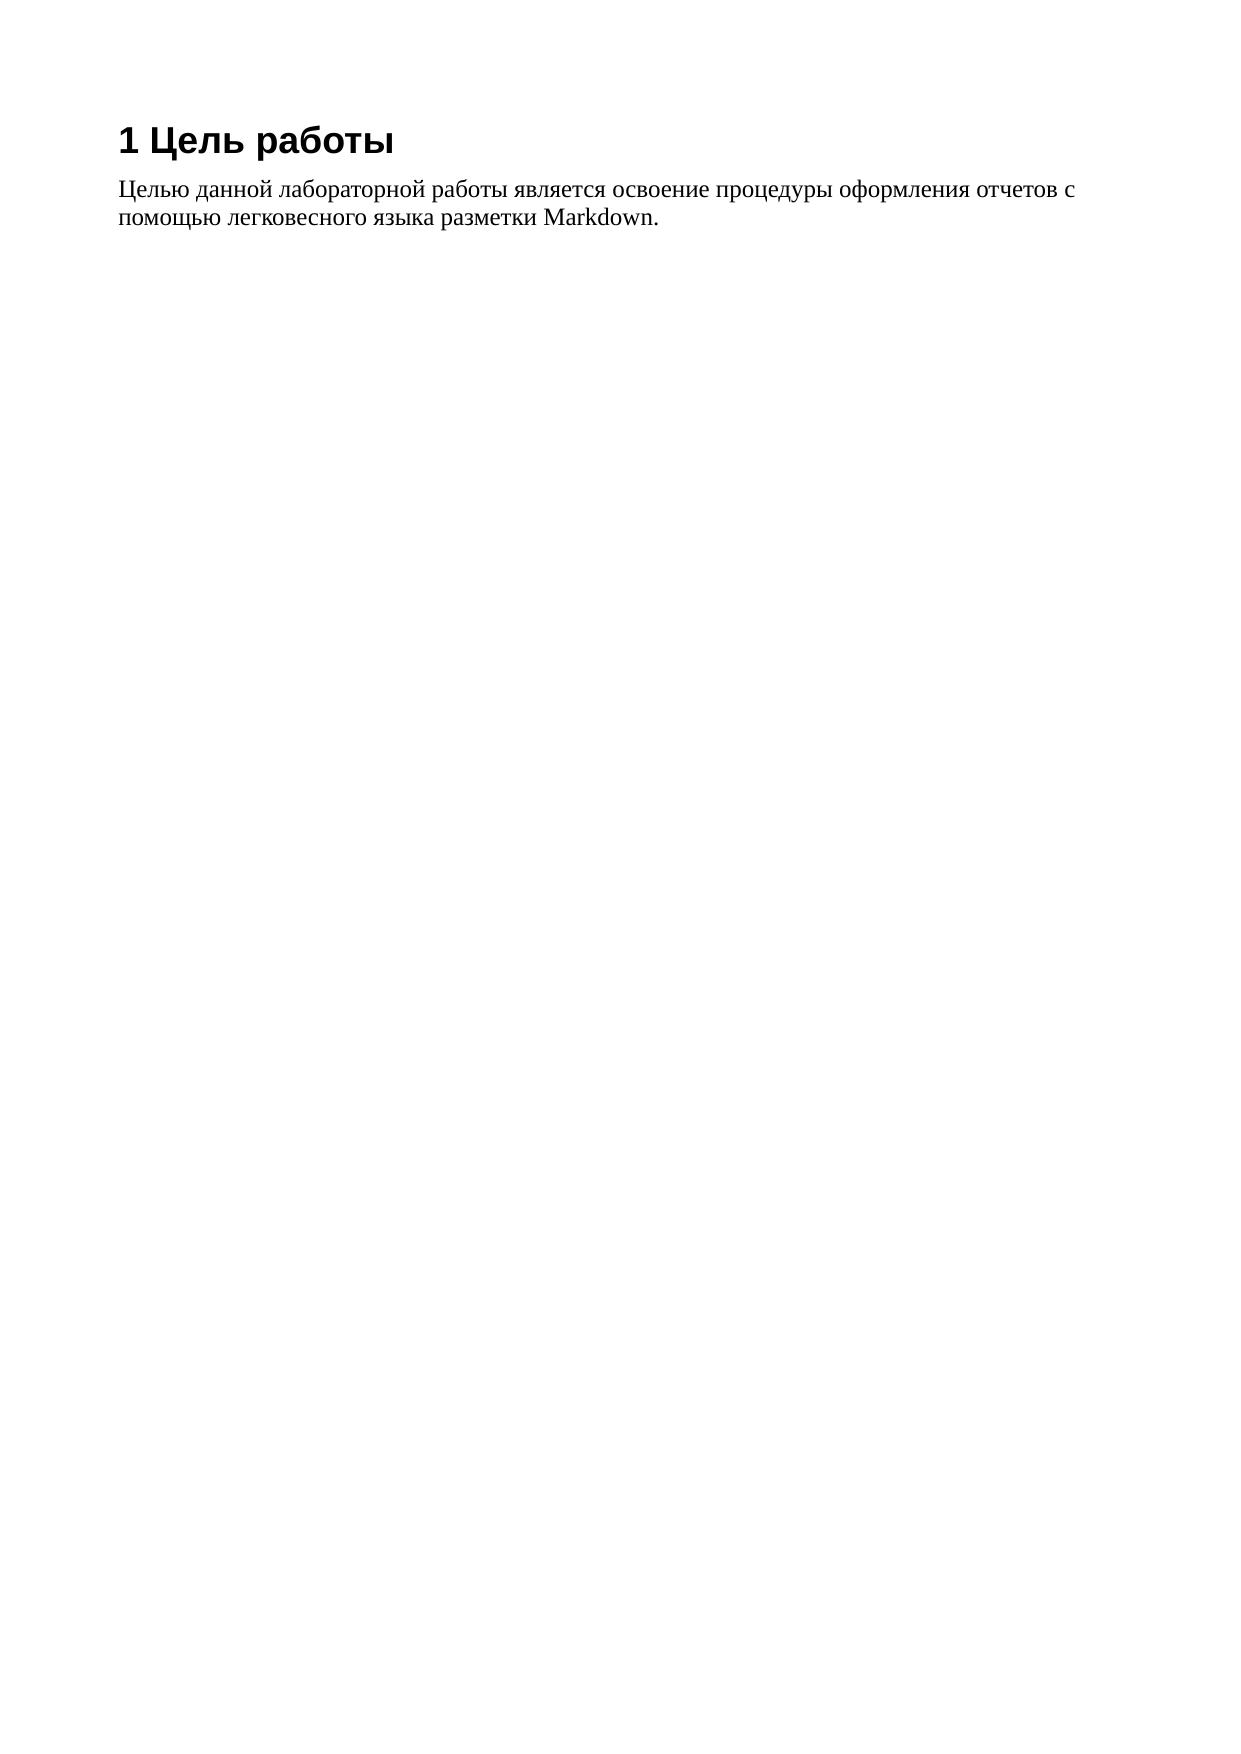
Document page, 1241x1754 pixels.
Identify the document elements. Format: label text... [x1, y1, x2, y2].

subtitle 1 Цель работы [118, 118, 1122, 161]
text Целью данной лабораторной работы является освоение процедуры оформления отчетов с помощью легковесного языка разметки Markdown. [118, 174, 1122, 231]
